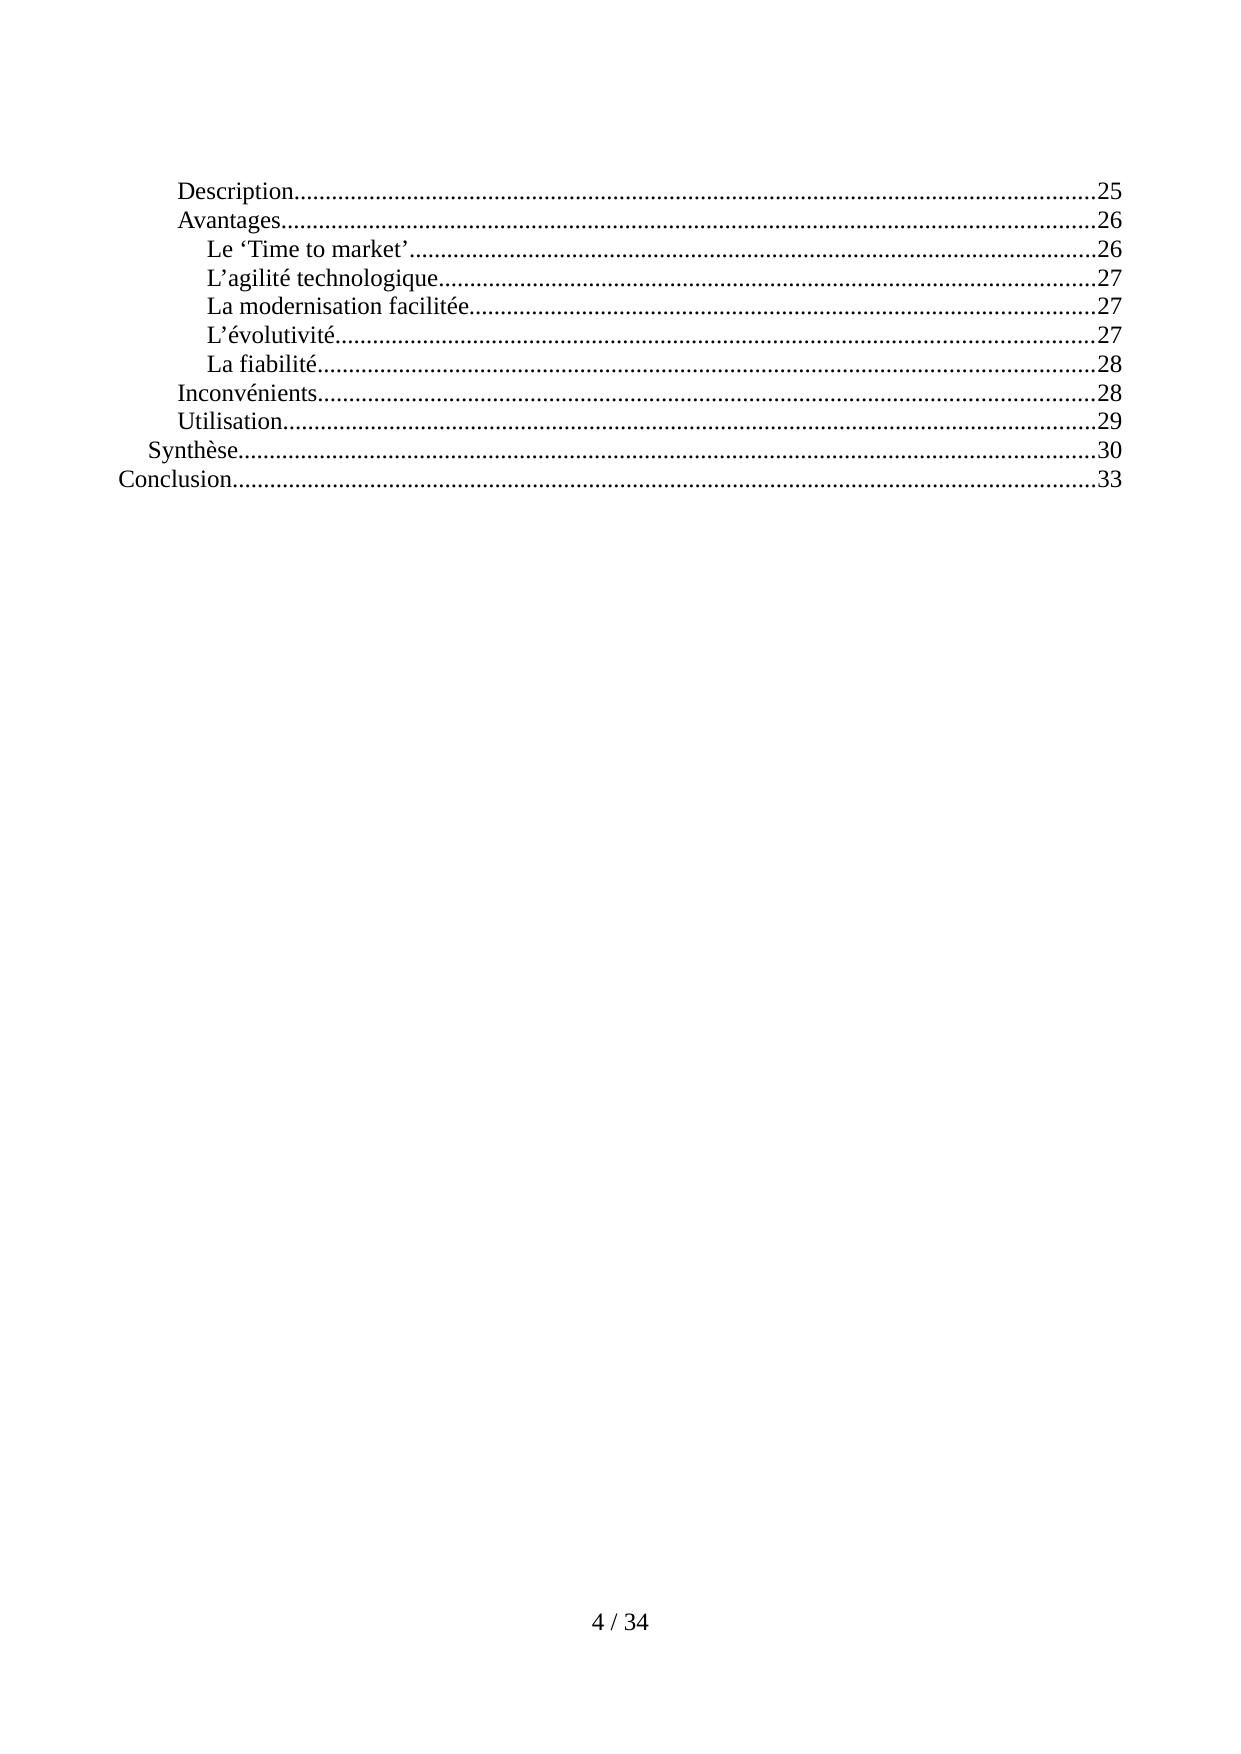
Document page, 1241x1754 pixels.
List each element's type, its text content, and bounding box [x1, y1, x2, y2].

text Description 25 [177, 176, 1122, 205]
text La modernisation facilitée 27 [207, 291, 1122, 320]
text Conclusion 33 [118, 464, 1122, 493]
text Synthèse 30 [148, 435, 1122, 464]
text La fiabilité 28 [207, 349, 1122, 378]
text Inconvénients 28 [177, 378, 1122, 406]
text L’agilité technologique 27 [207, 263, 1122, 291]
text Utilisation 29 [177, 406, 1122, 435]
text L’évolutivité 27 [207, 320, 1122, 349]
text Avantages 26 [177, 205, 1122, 234]
text Le ‘Time to market’ 26 [207, 234, 1122, 263]
